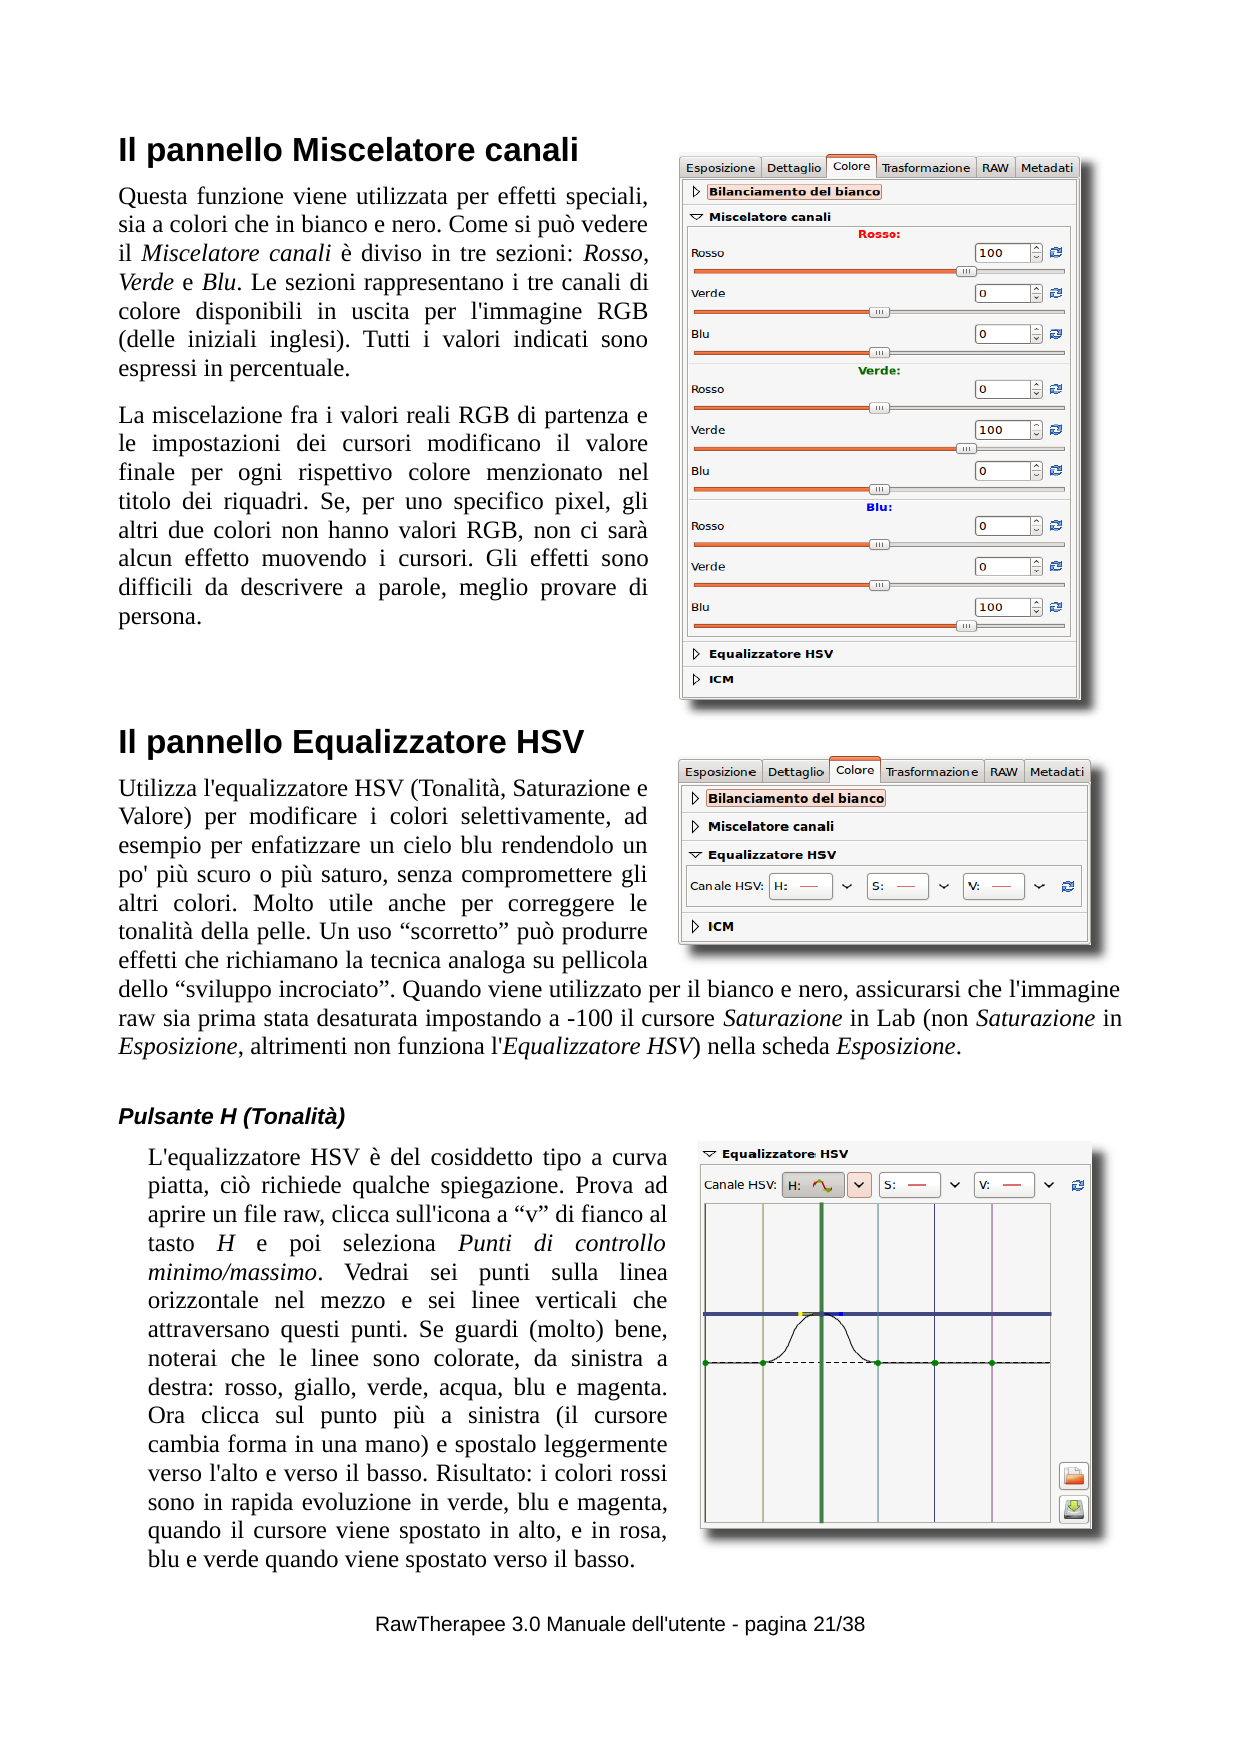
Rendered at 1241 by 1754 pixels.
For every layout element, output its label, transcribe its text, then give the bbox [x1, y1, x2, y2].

subtitle Il pannello Miscelatore canali [118, 130, 1122, 168]
text Questa funzione viene utilizzata per effetti speciali, sia a colori che in bianco e nero. Come si può vedere il Miscelatore canali è diviso in tre sezioni: Rosso, Verde e Blu. Le sezioni rappresentano i tre canali di colore disponibili in uscita per l'immagine RGB (delle iniziali inglesi). Tutti i valori indicati sono espressi in percentuale. [118, 181, 678, 382]
text Utilizza l'equalizzatore HSV (Tonalità, Saturazione e Valore) per modificare i colori selettivamente, ad esempio per enfatizzare un cielo blu rendendolo un po' più scuro o più saturo, senza compromettere gli altri colori. Molto utile anche per correggere le tonalità della pelle. Un uso “scorretto” può produrre effetti che richiamano la tecnica analoga su pellicola dello “sviluppo incrociato”. Quando viene utilizzato per il bianco e nero, assicurarsi che l'immagine raw sia prima stata desaturata impostando a -100 il cursore Saturazione in Lab (non Saturazione in Esposizione, altrimenti non funziona l'Equalizzatore HSV) nella scheda Esposizione. [118, 773, 1122, 1060]
text La miscelazione fra i valori reali RGB di partenza e le impostazioni dei cursori modificano il valore finale per ogni rispettivo colore menzionato nel titolo dei riquadri. Se, per uno specifico pixel, gli altri due colori non hanno valori RGB, non ci sarà alcun effetto muovendo i cursori. Gli effetti sono difficili da descrivere a parole, meglio provare di persona. [118, 400, 678, 630]
subtitle Pulsante H (Tonalità) [118, 1103, 1122, 1129]
subtitle Il pannello Equalizzatore HSV [118, 722, 1122, 760]
picture [677, 755, 1117, 968]
text L'equalizzatore HSV è del cosiddetto tipo a curva piatta, ciò richiede qualche spiegazione. Prova ad aprire un file raw, clicca sull'icona a “v” di fianco al tasto H e poi seleziona Punti di controllo minimo/massimo. Vedrai sei punti sulla linea orizzontale nel mezzo e sei linee verticali che attraversano questi punti. Se guardi (molto) bene, noterai che le linee sono colorate, da sinistra a destra: rosso, giallo, verde, acqua, blu e magenta. Ora clicca sul punto più a sinistra (il cursore cambia forma in una mano) e spostalo leggermente verso l'alto e verso il basso. Risultato: i colori rossi sono in rapida evoluzione in verde, blu e magenta, quando il cursore viene spostato in alto, e in rosa, blu e verde quando viene spostato verso il basso. [148, 1142, 1122, 1573]
picture [678, 151, 1105, 721]
picture [697, 1139, 1118, 1552]
